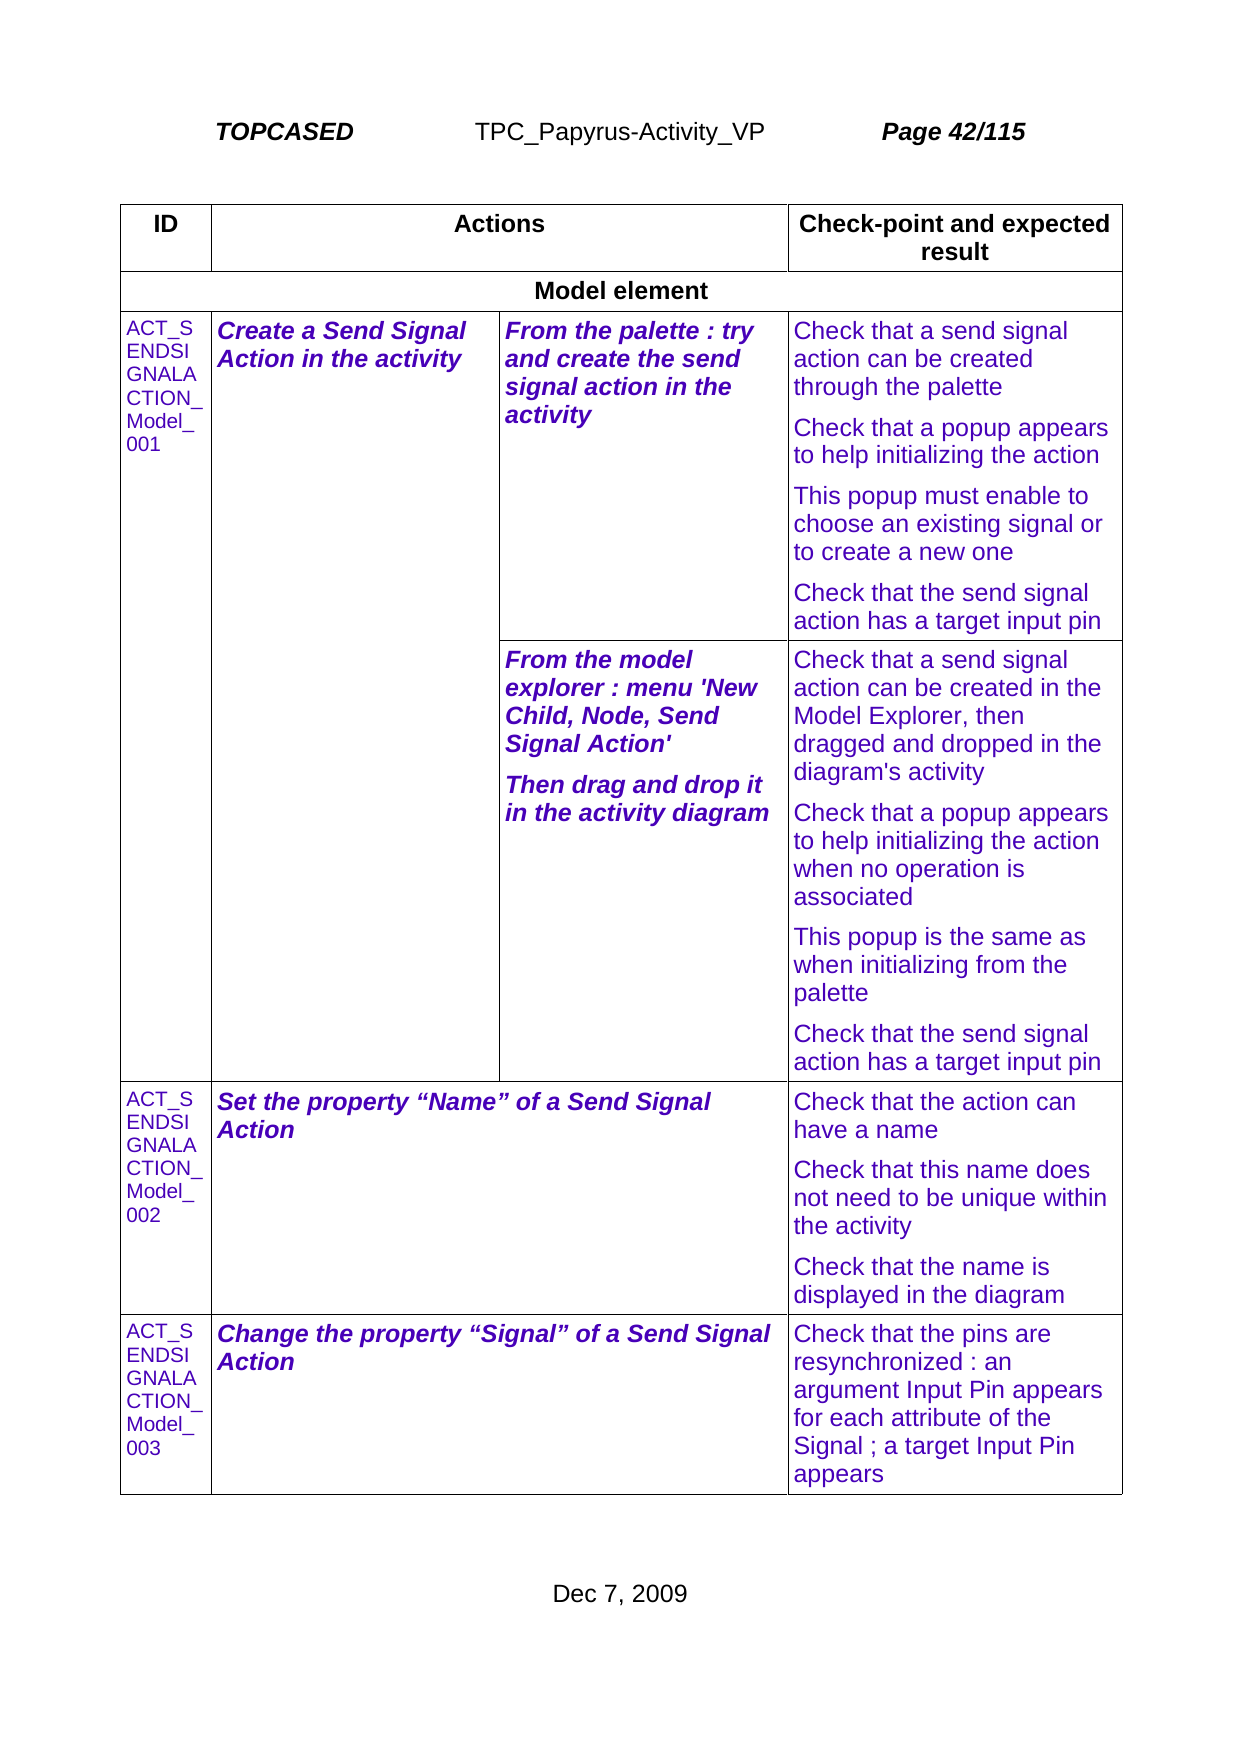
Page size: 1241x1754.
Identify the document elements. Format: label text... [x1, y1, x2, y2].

table_cell Check that a send signal action can be created in the Model Explorer, then dragged and dropped in the diagram's activity Check that a popup appears to help initializing the action when no operation is associated This popup is the same as when initializing from the palette Check that the send signal action has a target input pin [789, 641, 1122, 1081]
table_cell Check that a send signal action can be created through the palette Check that a popup appears to help initializing the action This popup must enable to choose an existing signal or to create a new one Check that the send signal action has a target input pin [789, 312, 1122, 640]
table_cell Check that the action can have a name Check that this name does not need to be unique within the activity Check that the name is displayed in the diagram [789, 1082, 1122, 1314]
table_cell ACT_SENDSIGNALACTION_Model_003 [121, 1315, 211, 1494]
table_cell Change the property “Signal” of a Send Signal Action [212, 1315, 787, 1494]
table_cell Model element [121, 272, 1122, 311]
table_cell Create a Send Signal Action in the activity [212, 312, 499, 1081]
table_header Check-point and expected result [789, 205, 1122, 271]
table_header ID [121, 205, 211, 271]
table_cell From the model explorer : menu 'New Child, Node, Send Signal Action' Then drag and drop it in the activity diagram [500, 641, 787, 1081]
table_cell ACT_SENDSIGNALACTION_Model_002 [121, 1082, 211, 1314]
table_cell Check that the pins are resynchronized : an argument Input Pin appears for each attribute of the Signal ; a target Input Pin appears [789, 1315, 1122, 1494]
table_cell From the palette : try and create the send signal action in the activity [500, 312, 787, 640]
table_cell ACT_SENDSIGNALACTION_Model_001 [121, 312, 211, 1081]
table_header Actions [212, 205, 787, 271]
table_cell Set the property “Name” of a Send Signal Action [212, 1082, 787, 1314]
